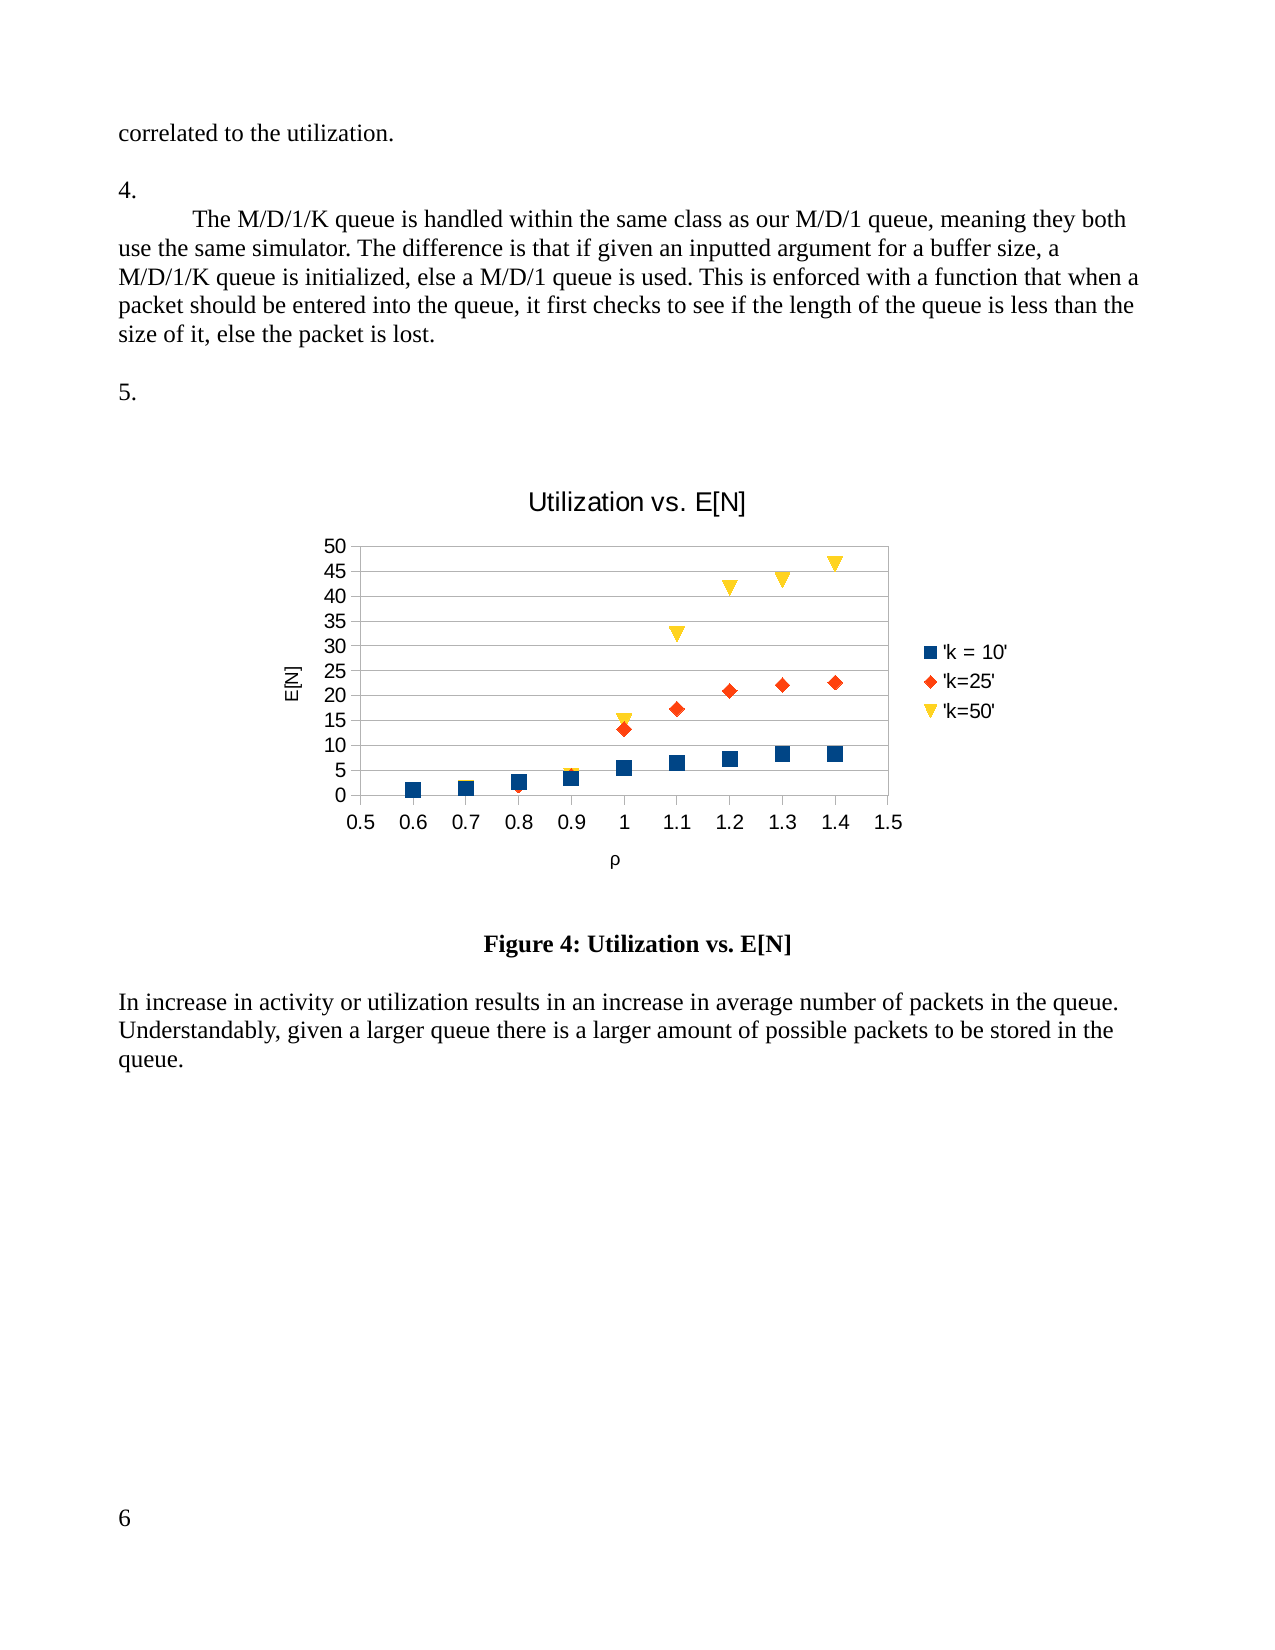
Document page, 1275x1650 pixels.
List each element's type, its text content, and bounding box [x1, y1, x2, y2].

text In increase in activity or utilization results in an increase in average number of packets in the queue. Understandably, given a larger queue there is a larger amount of possible packets to be stored in the queue. [118, 987, 1157, 1073]
text correlated to the utilization. [118, 118, 1157, 147]
text 4. [118, 176, 1157, 204]
text The M/D/1/K queue is handled within the same class as our M/D/1 queue, meaning they both use the same simulator. The difference is that if given an inputted argument for a buffer size, a M/D/1/K queue is initialized, else a M/D/1 queue is used. This is enforced with a function that when a packet should be entered into the queue, it first checks to see if the length of the queue is less than the size of it, else the packet is lost. [118, 204, 1157, 348]
text 5. [118, 377, 1157, 406]
text Figure 4: Utilization vs. E[N] [118, 929, 1157, 958]
